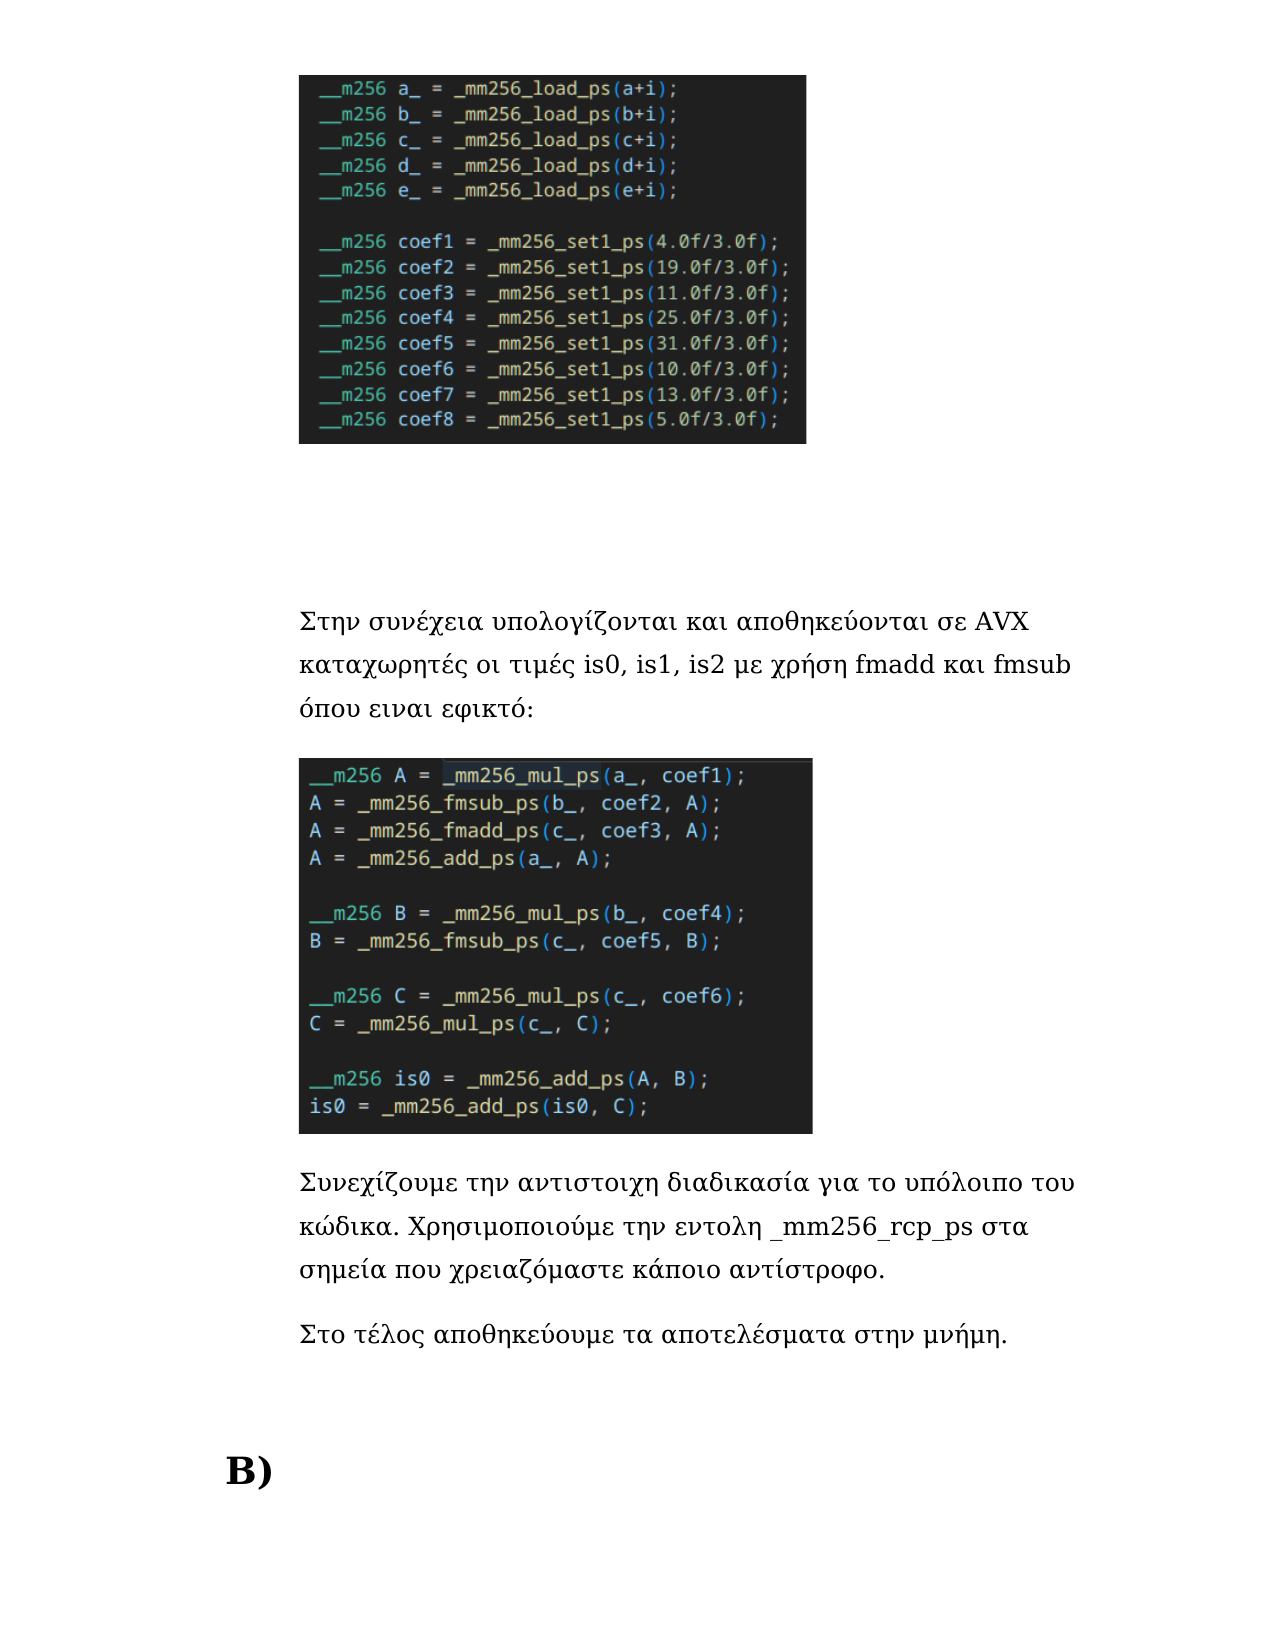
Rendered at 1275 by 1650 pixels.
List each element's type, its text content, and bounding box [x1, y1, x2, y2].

text Στο τέλος αποθηκεύουμε τα αποτελέσματα στην μνήμη. [299, 1320, 1125, 1349]
text Συνεχίζουμε την αντιστοιχη διαδικασία για το υπόλοιπο του κώδικα. Χρησιμοποιούμε την εντολη _mm256_rcp_ps στα σημεία που χρειαζόμαστε κάποιο αντίστροφο. [299, 1168, 1125, 1284]
text Στην συνέχεια υπολογίζονται και αποθηκεύονται σε AVX καταχωρητές οι τιμές is0, is1, is2 με χρήση fmadd και fmsub όπου ειναι εφικτό: [299, 607, 1125, 723]
picture [298, 75, 807, 444]
picture [298, 758, 813, 1134]
text Β) [225, 1449, 1125, 1493]
